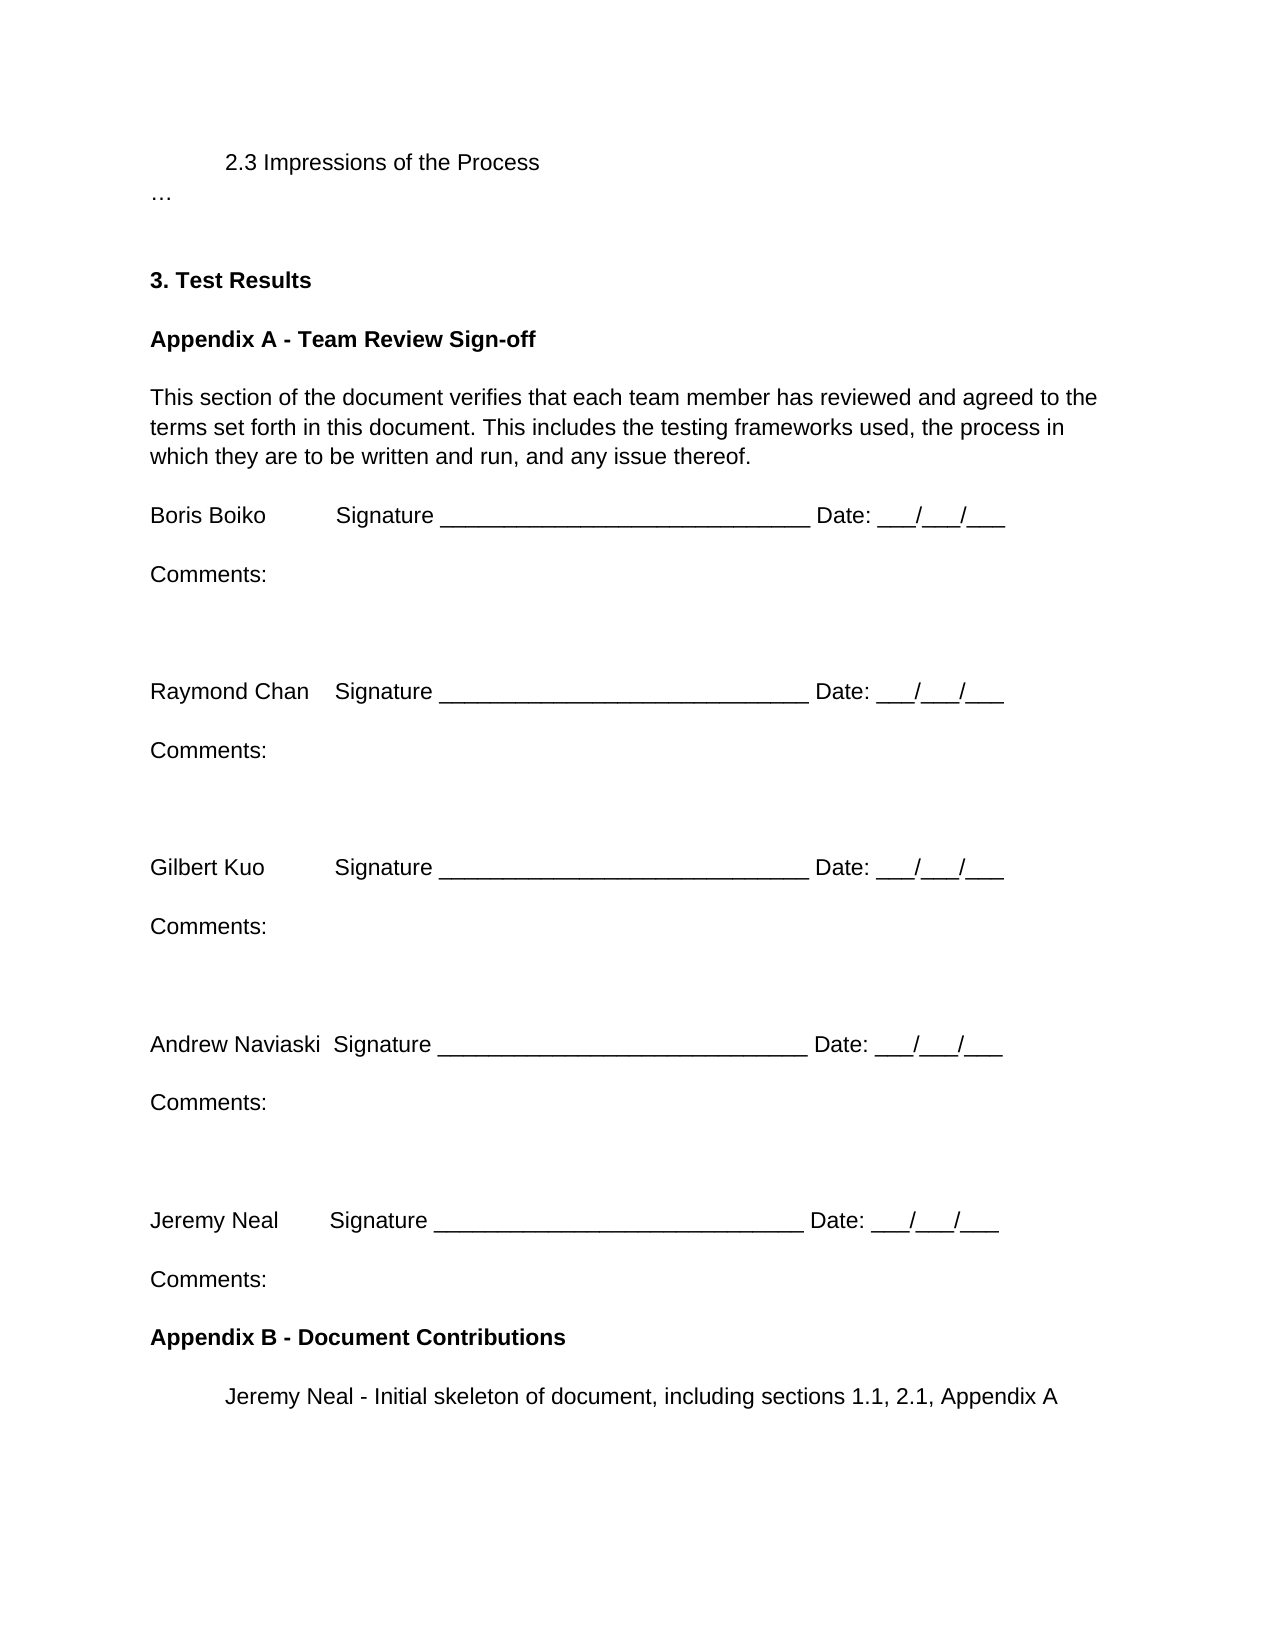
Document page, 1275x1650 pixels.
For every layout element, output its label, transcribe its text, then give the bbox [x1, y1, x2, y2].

text Comments: [150, 561, 1125, 587]
text Comments: [150, 1090, 1125, 1116]
text Andrew Naviaski Signature _____________________________ Date: ___/___/___ [150, 1031, 1125, 1057]
text Comments: [150, 914, 1125, 939]
text Appendix B - Document Contributions [150, 1325, 1125, 1351]
text 2.3 Impressions of the Process [150, 150, 1125, 176]
text This section of the document verifies that each team member has reviewed and agreed to the terms set forth in this document. This includes the testing frameworks used, the process in which they are to be written and run, and any issue thereof. [150, 385, 1125, 469]
text Comments: [150, 737, 1125, 763]
text Jeremy Neal - Initial skeleton of document, including sections 1.1, 2.1, Appendix A [150, 1384, 1125, 1409]
text 3. Test Results [150, 267, 1125, 293]
text Gilbert Kuo Signature _____________________________ Date: ___/___/___ [150, 855, 1125, 881]
text Comments: [150, 1266, 1125, 1292]
text Boris Boiko Signature _____________________________ Date: ___/___/___ [150, 502, 1125, 528]
text Raymond Chan Signature _____________________________ Date: ___/___/___ [150, 679, 1125, 704]
text Jeremy Neal Signature _____________________________ Date: ___/___/___ [150, 1207, 1125, 1233]
text … [150, 179, 1125, 205]
text Appendix A - Team Review Sign-off [150, 326, 1125, 352]
